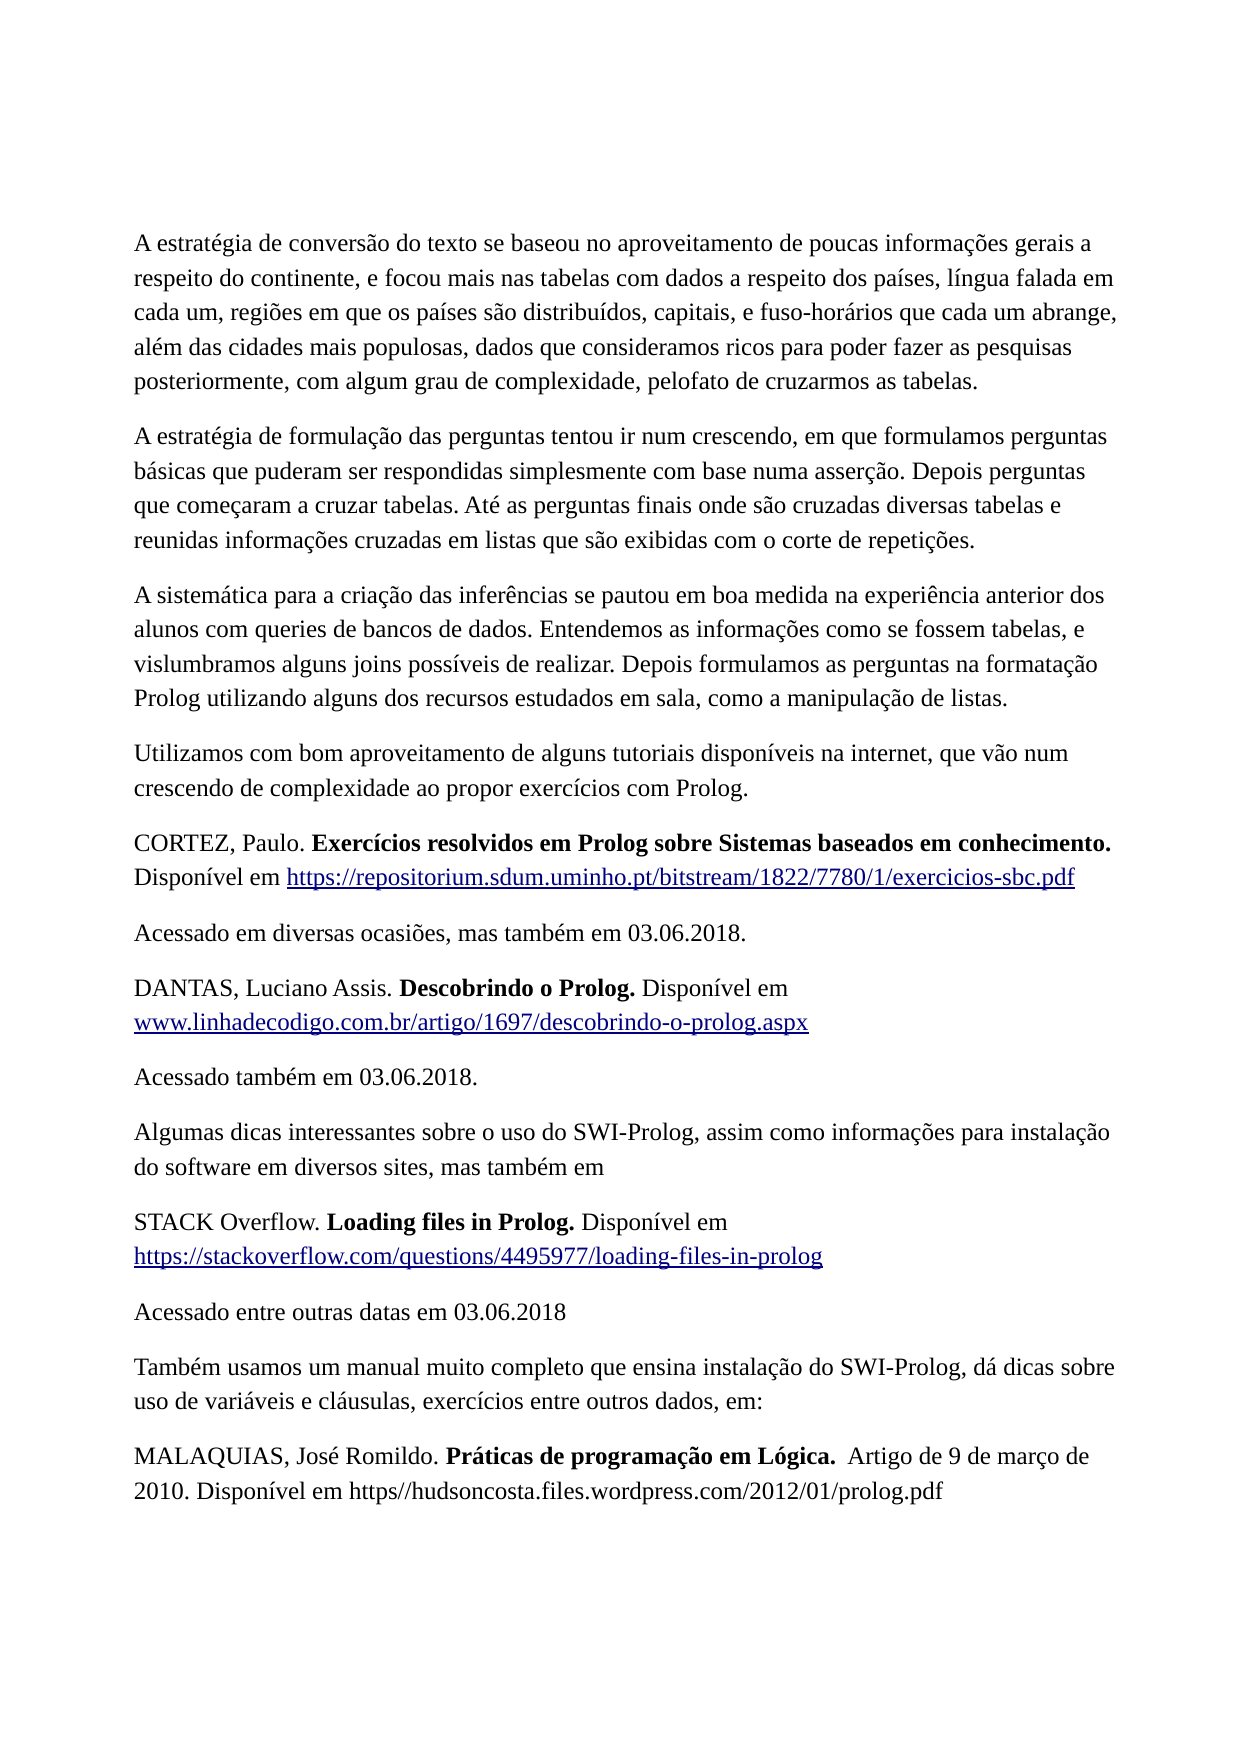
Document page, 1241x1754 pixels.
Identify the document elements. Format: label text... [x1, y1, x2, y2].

text Também usamos um manual muito completo que ensina instalação do SWI-Prolog, dá dicas sobre uso de variáveis e cláusulas, exercícios entre outros dados, em: [134, 1352, 1122, 1415]
text DANTAS, Luciano Assis. Descobrindo o Prolog. Disponível em www.linhadecodigo.com.br/artigo/1697/descobrindo-o-prolog.aspx [134, 973, 1122, 1036]
text MALAQUIAS, José Romildo. Práticas de programação em Lógica. Artigo de 9 de março de 2010. Disponível em https//hudsoncosta.files.wordpress.com/2012/01/prolog.pdf [134, 1441, 1122, 1504]
text Acessado entre outras datas em 03.06.2018 [134, 1297, 1122, 1325]
text Algumas dicas interessantes sobre o uso do SWI-Prolog, assim como informações para instalação do software em diversos sites, mas também em [134, 1117, 1122, 1181]
text Acessado em diversas ocasiões, mas também em 03.06.2018. [134, 918, 1122, 946]
text A estratégia de formulação das perguntas tentou ir num crescendo, em que formulamos perguntas básicas que puderam ser respondidas simplesmente com base numa asserção. Depois perguntas que começaram a cruzar tabelas. Até as perguntas finais onde são cruzadas diversas tabelas e reunidas informações cruzadas em listas que são exibidas com o corte de repetições. [134, 421, 1122, 553]
text CORTEZ, Paulo. Exercícios resolvidos em Prolog sobre Sistemas baseados em conhecimento. Disponível em https://repositorium.sdum.uminho.pt/bitstream/1822/7780/1/exercicios-sbc.pdf [134, 828, 1122, 891]
text A estratégia de conversão do texto se baseou no aproveitamento de poucas informações gerais a respeito do continente, e focou mais nas tabelas com dados a respeito dos países, língua falada em cada um, regiões em que os países são distribuídos, capitais, e fuso-horários que cada um abrange, além das cidades mais populosas, dados que consideramos ricos para poder fazer as pesquisas posteriormente, com algum grau de complexidade, pelofato de cruzarmos as tabelas. [134, 228, 1122, 395]
text STACK Overflow. Loading files in Prolog. Disponível em https://stackoverflow.com/questions/4495977/loading-files-in-prolog [134, 1207, 1122, 1270]
text A sistemática para a criação das inferências se pautou em boa medida na experiência anterior dos alunos com queries de bancos de dados. Entendemos as informações como se fossem tabelas, e vislumbramos alguns joins possíveis de realizar. Depois formulamos as perguntas na formatação Prolog utilizando alguns dos recursos estudados em sala, como a manipulação de listas. [134, 580, 1122, 712]
text Utilizamos com bom aproveitamento de alguns tutoriais disponíveis na internet, que vão num crescendo de complexidade ao propor exercícios com Prolog. [134, 738, 1122, 802]
text Acessado também em 03.06.2018. [134, 1062, 1122, 1091]
